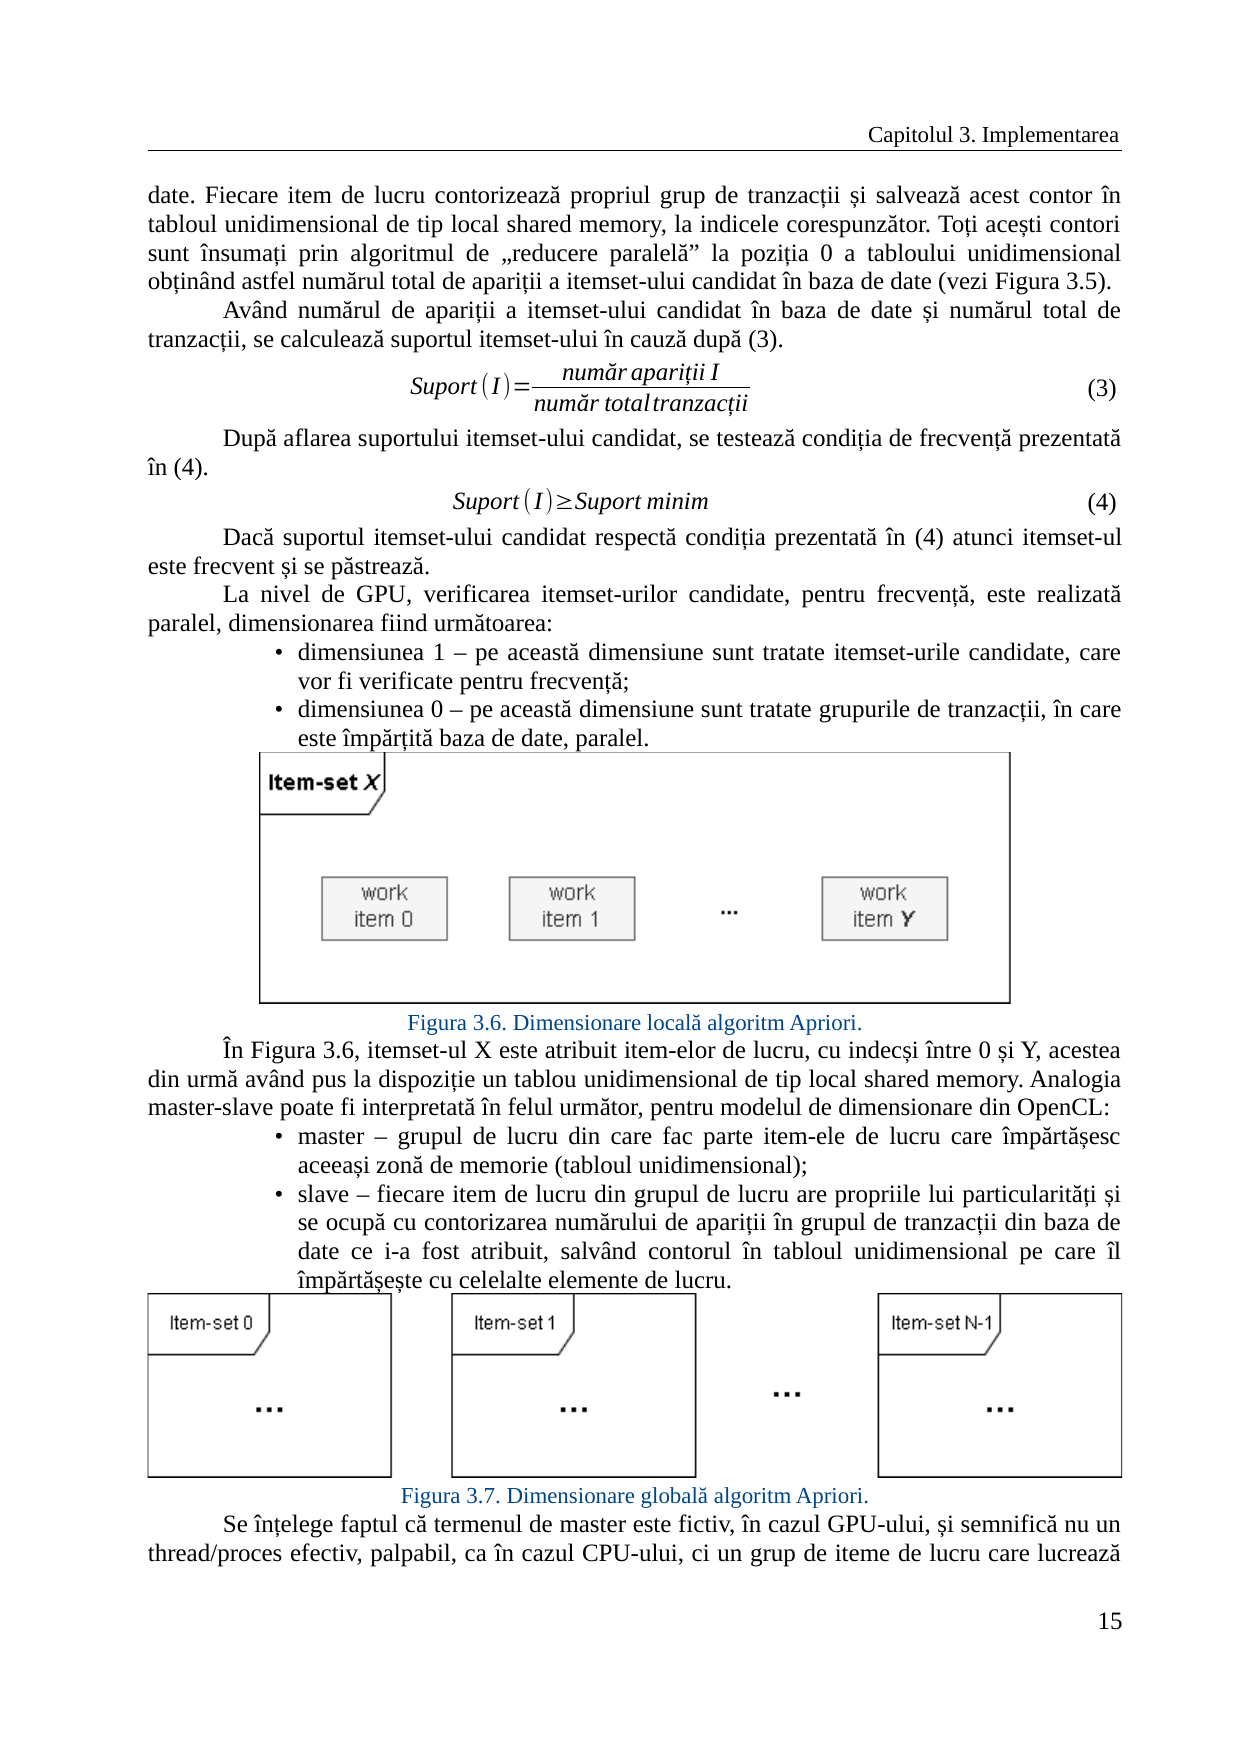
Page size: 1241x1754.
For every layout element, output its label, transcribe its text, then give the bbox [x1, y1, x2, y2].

list dimensiunea 0 – pe această dimensiune sunt tratate grupurile de tranzacții, în care este împărțită baza de date, paralel. [279, 694, 1122, 752]
picture [147, 1293, 1123, 1478]
text Figura 3.6. Dimensionare locală algoritm Apriori. [259, 1004, 1011, 1035]
table_header [148, 353, 1014, 423]
list slave – fiecare item de lucru din grupul de lucru are propriile lui particularități și se ocupă cu contorizarea numărului de apariții în grupul de tranzacții din baza de date ce i-a fost atribuit, salvând contorul în tabloul unidimensional pe care îl împărtășește cu celelalte elemente de lucru. [279, 1179, 1122, 1293]
text date. Fiecare item de lucru contorizează propriul grup de tranzacții și salvează acest contor în tabloul unidimensional de tip local shared memory, la indicele corespunzător. Toți acești contori sunt însumați prin algoritmul de „reducere paralelă” la poziția 0 a tabloului unidimensional obținând astfel numărul total de apariții a itemset-ului candidat în baza de date (vezi Figura 3.5). [148, 180, 1122, 295]
text După aflarea suportului itemset-ului candidat, se testează condiția de frecvență prezentată în (4). [148, 423, 1122, 481]
table_header (3) [1014, 353, 1122, 423]
text Se înțelege faptul că termenul de master este fictiv, în cazul GPU-ului, și semnifică nu un thread/proces efectiv, palpabil, ca în cazul CPU-ului, ci un grup de iteme de lucru care lucrează [148, 1509, 1122, 1566]
text La nivel de GPU, verificarea itemset-urilor candidate, pentru frecvență, este realizată paralel, dimensionarea fiind următoarea: [148, 579, 1122, 637]
table_header (4) [1014, 481, 1122, 522]
text În Figura 3.6, itemset-ul X este atribuit item-elor de lucru, cu indecși între 0 și Y, acestea din urmă având pus la dispoziție un tablou unidimensional de tip local shared memory. Analogia master-slave poate fi interpretată în felul următor, pentru modelul de dimensionare din OpenCL: [148, 752, 1122, 1121]
text Dacă suportul itemset-ului candidat respectă condiția prezentată în (4) atunci itemset-ul este frecvent și se păstrează. [148, 522, 1122, 579]
list master – grupul de lucru din care fac parte item-ele de lucru care împărtășesc aceeași zonă de memorie (tabloul unidimensional); [279, 1121, 1122, 1179]
text Având numărul de apariții a itemset-ului candidat în baza de date și numărul total de tranzacții, se calculează suportul itemset-ului în cauză după (3). [148, 295, 1122, 353]
table_header [148, 481, 1014, 522]
list dimensiunea 1 – pe această dimensiune sunt tratate itemset-urile candidate, care vor fi verificate pentru frecvență; [279, 637, 1122, 694]
text Figura 3.7. Dimensionare globală algoritm Apriori. [148, 1478, 1122, 1509]
picture [259, 752, 1011, 1004]
